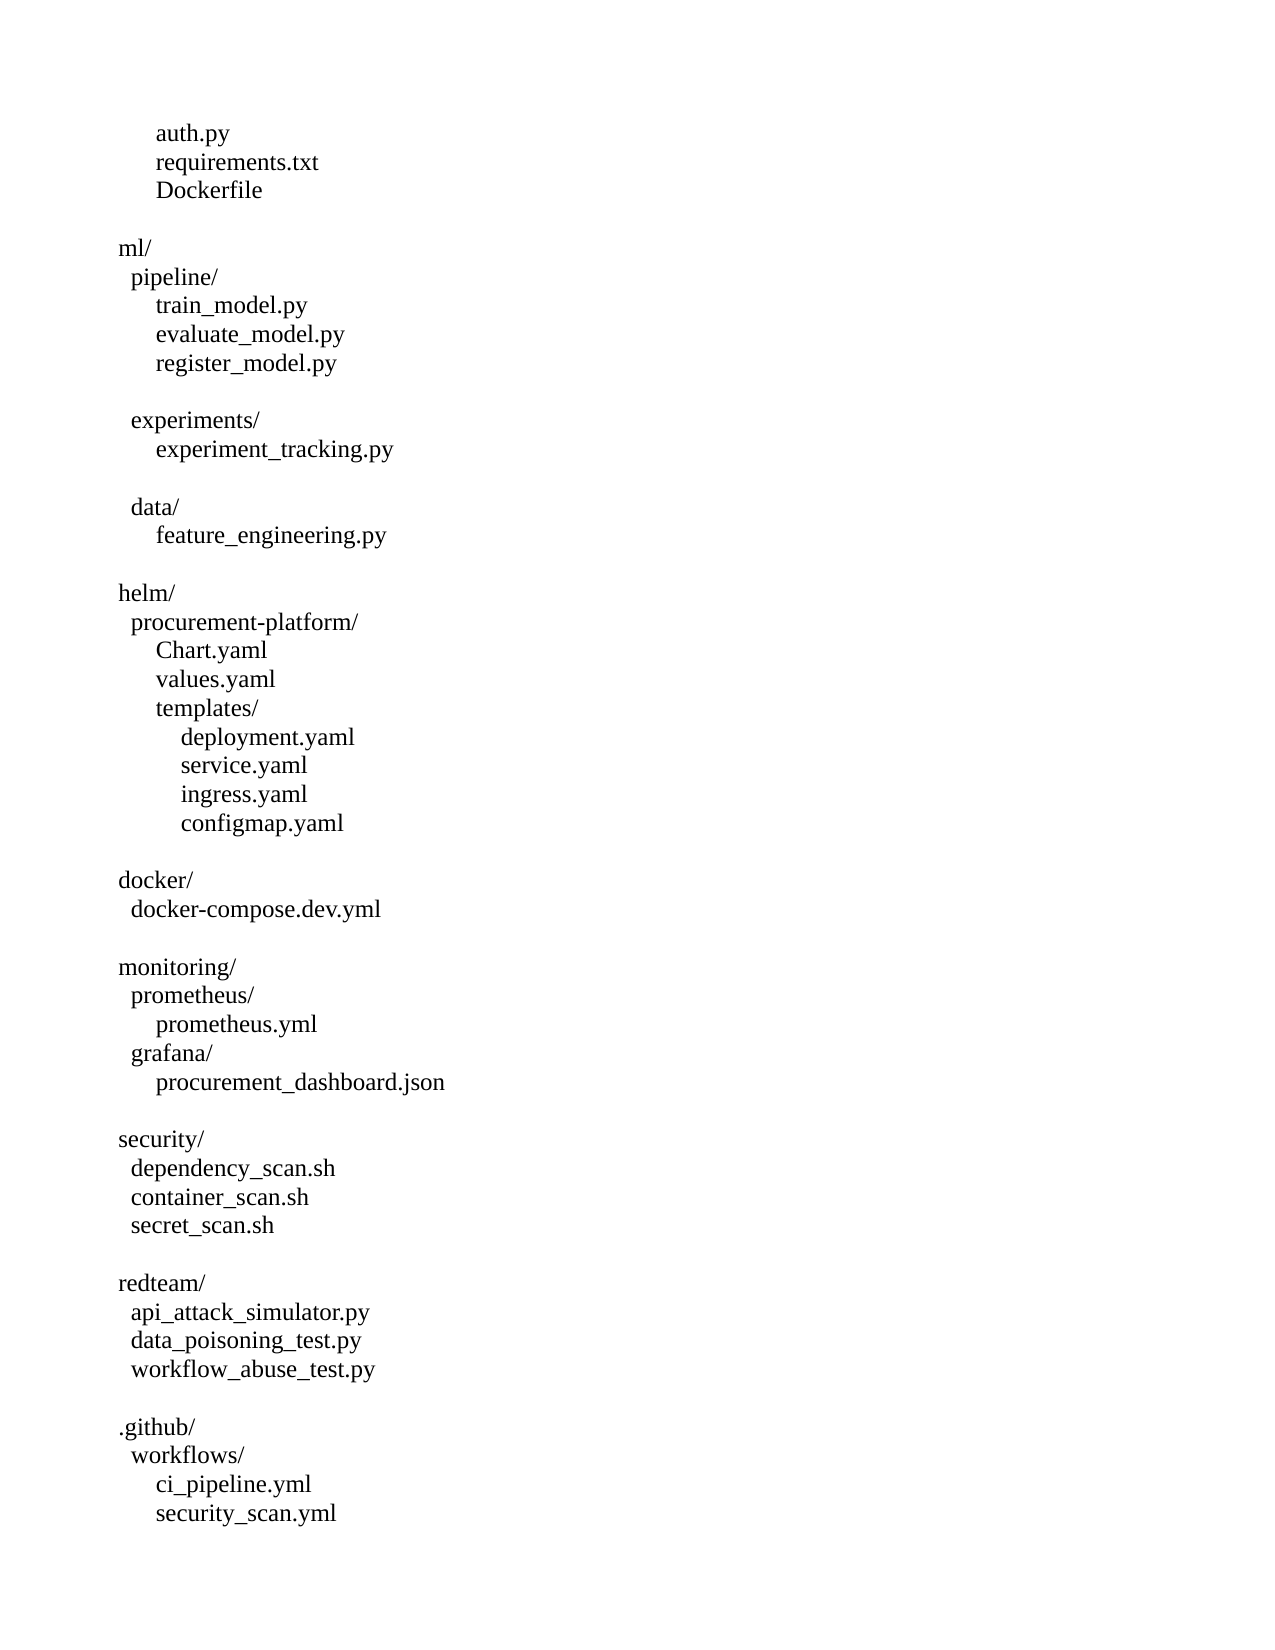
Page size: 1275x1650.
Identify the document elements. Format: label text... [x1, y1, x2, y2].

text data/ [118, 492, 1157, 521]
text procurement-platform/ [118, 607, 1157, 636]
text train_model.py [118, 291, 1157, 319]
text helm/ [118, 578, 1157, 607]
text workflow_abuse_test.py [118, 1354, 1157, 1383]
text security/ [118, 1124, 1157, 1153]
text pipeline/ [118, 262, 1157, 291]
text container_scan.sh [118, 1182, 1157, 1211]
text experiment_tracking.py [118, 434, 1157, 463]
text .github/ [118, 1412, 1157, 1441]
text Dockerfile [118, 176, 1157, 204]
text ci_pipeline.yml [118, 1469, 1157, 1498]
text ingress.yaml [118, 779, 1157, 808]
text values.yaml [118, 664, 1157, 693]
text api_attack_simulator.py [118, 1297, 1157, 1326]
text deployment.yaml [118, 722, 1157, 751]
text ml/ [118, 233, 1157, 262]
text security_scan.yml [118, 1498, 1157, 1527]
text grafana/ [118, 1038, 1157, 1067]
text prometheus/ [118, 981, 1157, 1009]
text docker-compose.dev.yml [118, 894, 1157, 923]
text docker/ [118, 866, 1157, 894]
text redteam/ [118, 1268, 1157, 1297]
text dependency_scan.sh [118, 1153, 1157, 1182]
text prometheus.yml [118, 1009, 1157, 1038]
text procurement_dashboard.json [118, 1067, 1157, 1096]
text monitoring/ [118, 952, 1157, 981]
text feature_engineering.py [118, 521, 1157, 549]
text secret_scan.sh [118, 1211, 1157, 1239]
text auth.py [118, 118, 1157, 147]
text Chart.yaml [118, 636, 1157, 664]
text data_poisoning_test.py [118, 1326, 1157, 1354]
text service.yaml [118, 751, 1157, 779]
text requirements.txt [118, 147, 1157, 176]
text configmap.yaml [118, 808, 1157, 837]
text evaluate_model.py [118, 319, 1157, 348]
text register_model.py [118, 348, 1157, 377]
text experiments/ [118, 406, 1157, 434]
text templates/ [118, 693, 1157, 722]
text workflows/ [118, 1441, 1157, 1469]
